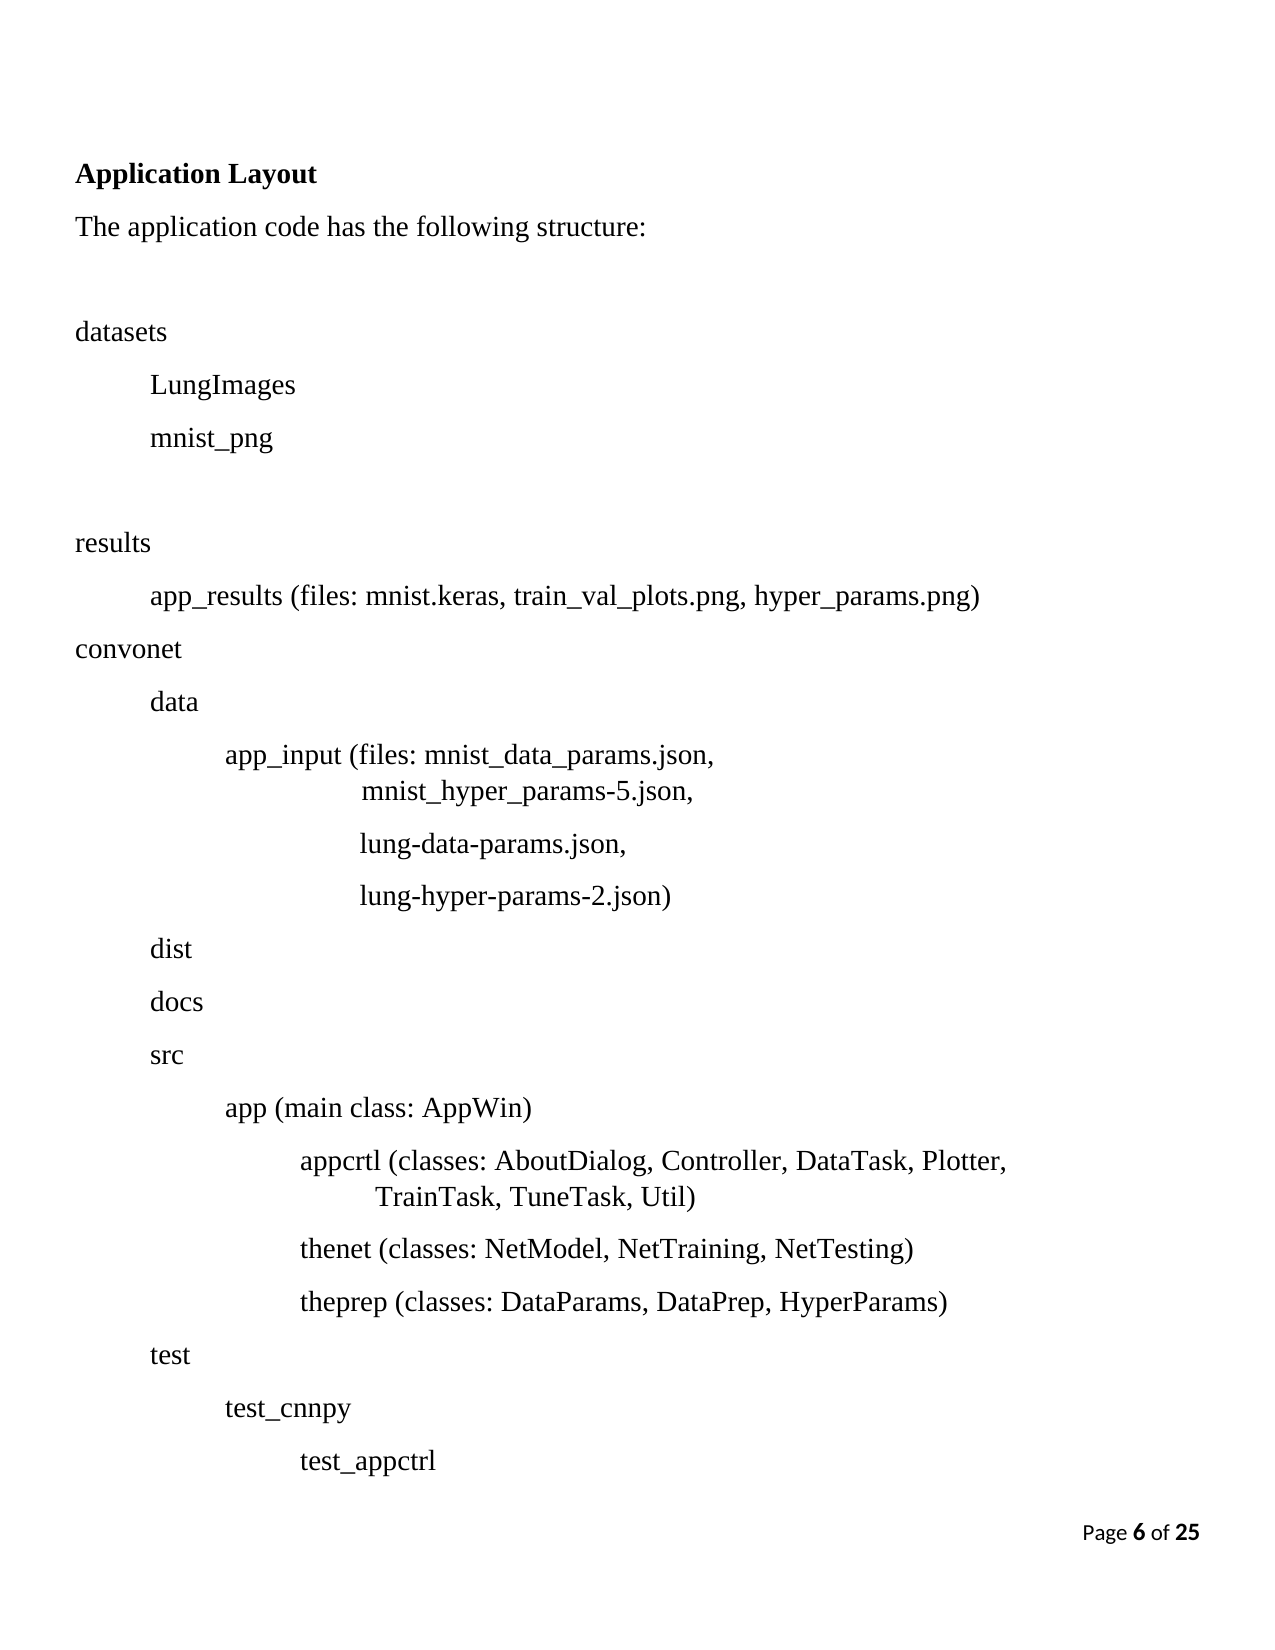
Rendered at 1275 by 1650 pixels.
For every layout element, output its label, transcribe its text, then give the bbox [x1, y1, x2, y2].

text docs [75, 984, 1200, 1018]
text mnist_png [75, 420, 1200, 453]
text datasets [75, 314, 1200, 348]
text test_cnnpy [75, 1390, 1200, 1423]
text dist [75, 931, 1200, 965]
text results [75, 526, 1200, 559]
text lung-hyper-params-2.json) [75, 878, 1200, 912]
text lung-data-params.json, [75, 826, 1200, 859]
text data [75, 684, 1200, 717]
text app_results (files: mnist.keras, train_val_plots.png, hyper_params.png) [75, 578, 1200, 612]
text convonet [75, 631, 1200, 665]
text app (main class: AppWin) [75, 1090, 1200, 1123]
text The application code has the following structure: [75, 209, 1200, 242]
text Application Layout [75, 156, 1200, 189]
text src [75, 1037, 1200, 1071]
text app_input (files: mnist_data_params.json, mnist_hyper_params-5.json, [75, 737, 1200, 806]
text LungImages [75, 367, 1200, 401]
text test [75, 1337, 1200, 1371]
text theprep (classes: DataParams, DataPrep, HyperParams) [75, 1284, 1200, 1318]
text appcrtl (classes: AboutDialog, Controller, DataTask, Plotter, TrainTask, TuneTask, Util) [75, 1143, 1200, 1212]
text thenet (classes: NetModel, NetTraining, NetTesting) [75, 1232, 1200, 1265]
text test_appctrl [75, 1443, 1200, 1476]
